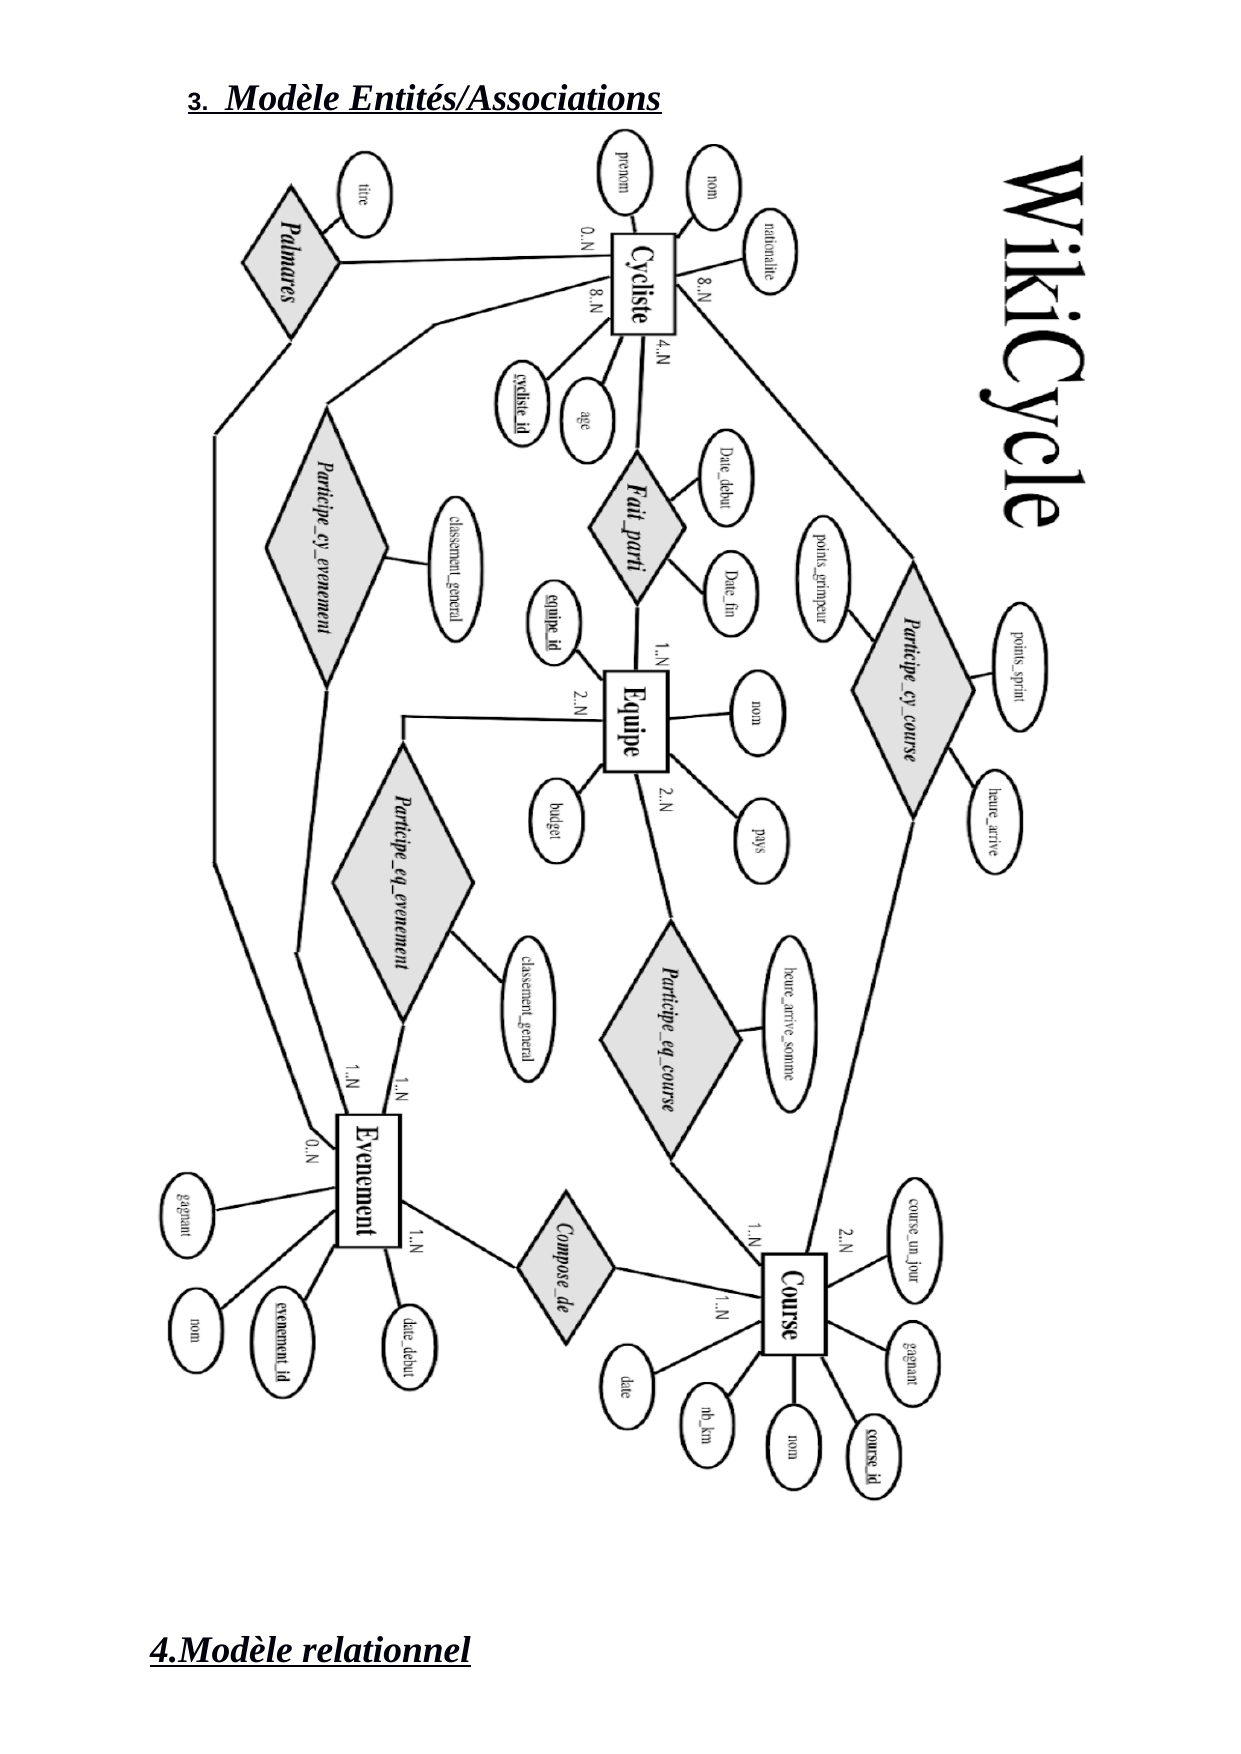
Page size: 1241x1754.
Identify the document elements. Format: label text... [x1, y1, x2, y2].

picture [150, 124, 1091, 1503]
text 4.Modèle relationnel [150, 1628, 619, 1671]
list Modèle Entités/Associations [187, 75, 1090, 118]
